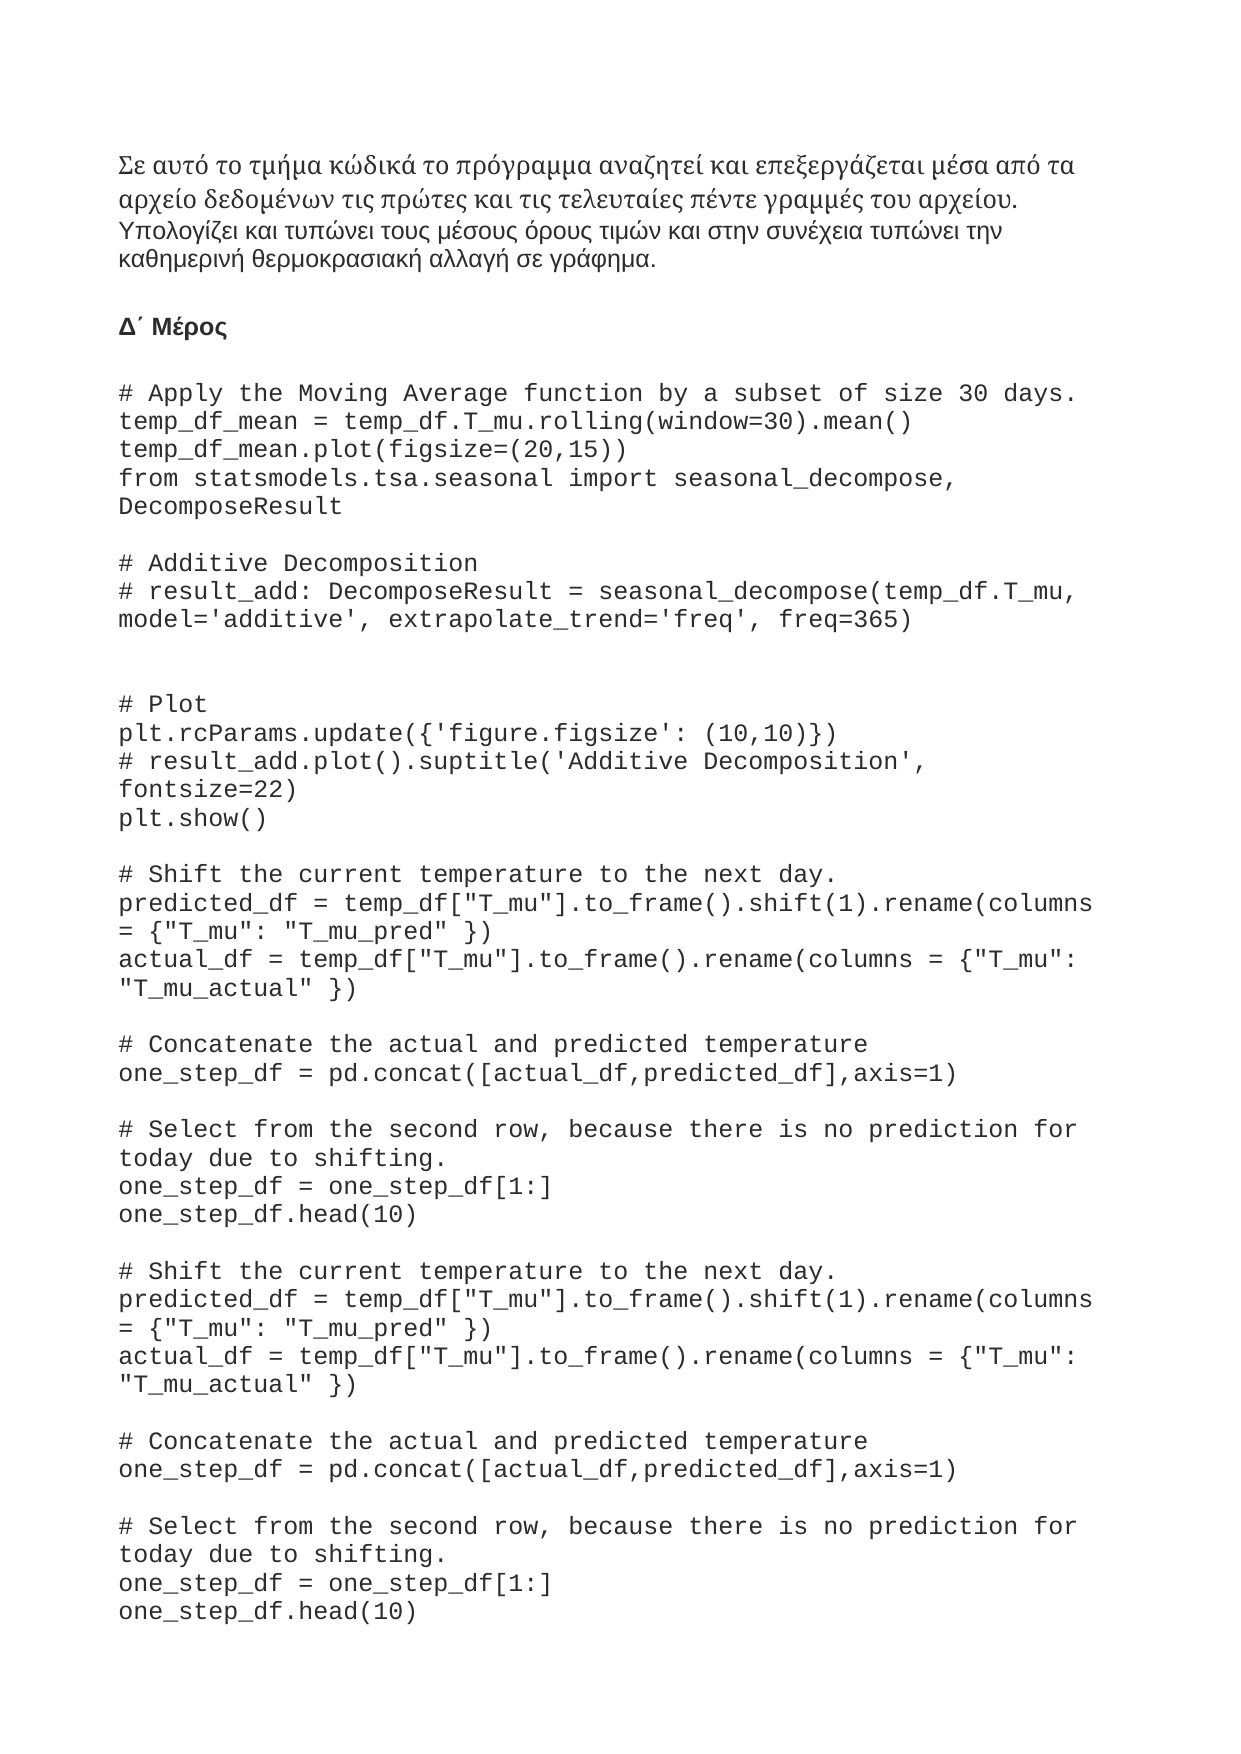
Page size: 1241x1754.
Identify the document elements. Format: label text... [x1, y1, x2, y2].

text one_step_df.head(10) [118, 1598, 1122, 1627]
text # Select from the second row, because there is no prediction for today due to shifting. [118, 1117, 1122, 1173]
text temp_df_mean.plot(figsize=(20,15)) [118, 437, 1122, 465]
text # Concatenate the actual and predicted temperature [118, 1032, 1122, 1060]
text one_step_df = pd.concat([actual_df,predicted_df],axis=1) [118, 1060, 1122, 1088]
text one_step_df.head(10) [118, 1202, 1122, 1230]
text # Shift the current temperature to the next day. [118, 862, 1122, 890]
text actual_df = temp_df["T_mu"].to_frame().rename(columns = {"T_mu": "T_mu_actual" }) [118, 947, 1122, 1003]
text one_step_df = one_step_df[1:] [118, 1173, 1122, 1202]
text # Select from the second row, because there is no prediction for today due to shifting. [118, 1513, 1122, 1570]
text # Plot [118, 692, 1122, 720]
text one_step_df = one_step_df[1:] [118, 1570, 1122, 1598]
text predicted_df = temp_df["T_mu"].to_frame().shift(1).rename(columns = {"T_mu": "T_mu_pred" }) [118, 1287, 1122, 1343]
text # Additive Decomposition [118, 550, 1122, 578]
text actual_df = temp_df["T_mu"].to_frame().rename(columns = {"T_mu": "T_mu_actual" }) [118, 1343, 1122, 1400]
text from statsmodels.tsa.seasonal import seasonal_decompose, DecomposeResult [118, 465, 1122, 522]
text one_step_df = pd.concat([actual_df,predicted_df],axis=1) [118, 1457, 1122, 1485]
text # result_add: DecomposeResult = seasonal_decompose(temp_df.T_mu, model='additive', extrapolate_trend='freq', freq=365) [118, 578, 1122, 635]
text # Apply the Moving Average function by a subset of size 30 days. [118, 380, 1122, 408]
text plt.show() [118, 805, 1122, 833]
text temp_df_mean = temp_df.T_mu.rolling(window=30).mean() [118, 408, 1122, 437]
text # Concatenate the actual and predicted temperature [118, 1428, 1122, 1457]
text Σε αυτό το τμήμα κώδικά το πρόγραμμα αναζητεί και επεξεργάζεται μέσα από τα αρχείο δεδομένων τις πρώτες και τις τελευταίες πέντε γραμμές του αρχείου. Υπολογίζει και τυπώνει τους μέσους όρους τιμών και στην συνέχεια τυπώνει την καθημερινή θερμοκρασιακή αλλαγή σε γράφημα. [118, 148, 1122, 273]
text predicted_df = temp_df["T_mu"].to_frame().shift(1).rename(columns = {"T_mu": "T_mu_pred" }) [118, 890, 1122, 947]
text # result_add.plot().suptitle('Additive Decomposition', fontsize=22) [118, 748, 1122, 805]
text Δ΄ Μέρος [118, 312, 1122, 341]
text # Shift the current temperature to the next day. [118, 1258, 1122, 1287]
text plt.rcParams.update({'figure.figsize': (10,10)}) [118, 720, 1122, 748]
